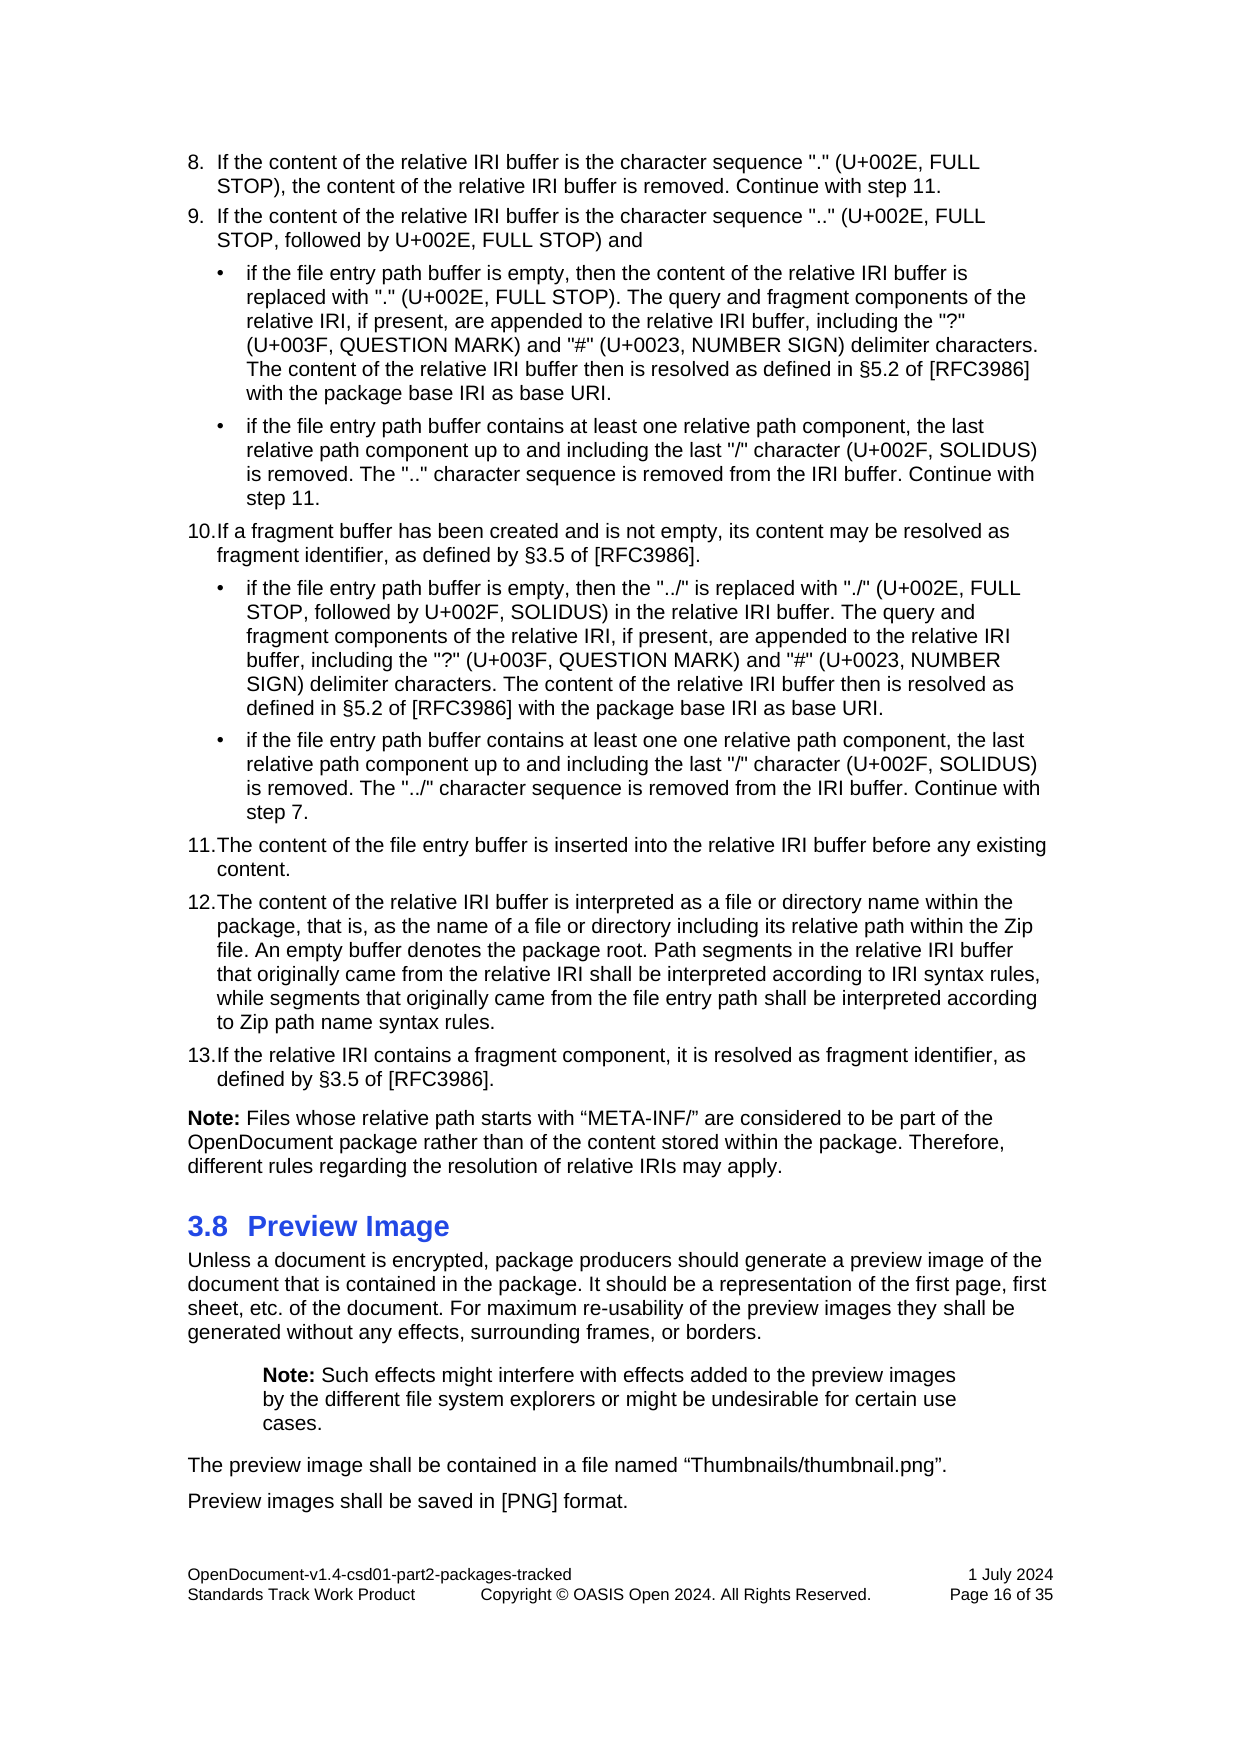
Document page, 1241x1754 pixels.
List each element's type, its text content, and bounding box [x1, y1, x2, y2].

list if the file entry path buffer is empty, then the "../" is replaced with "./" (U+002E, FULL STOP, followed by U+002F, SOLIDUS) in the relative IRI buffer. The query and fragment components of the relative IRI, if present, are appended to the relative IRI buffer, including the "?" (U+003F, QUESTION MARK) and "#" (U+0023, NUMBER SIGN) delimiter characters. The content of the relative IRI buffer then is resolved as defined in §5.2 of [RFC3986] with the package base IRI as base URI. [217, 575, 1053, 719]
text Note: Files whose relative path starts with “META-INF/” are considered to be part of the OpenDocument package rather than of the content stored within the package. Therefore, different rules regarding the resolution of relative IRIs may apply. [187, 1106, 1053, 1177]
text Preview images shall be saved in [PNG] format. [187, 1489, 1053, 1513]
list If the relative IRI contains a fragment component, it is resolved as fragment identifier, as defined by §3.5 of [RFC3986]. [187, 1043, 1053, 1091]
list The content of the relative IRI buffer is interpreted as a file or directory name within the package, that is, as the name of a file or directory including its relative path within the Zip file. An empty buffer denotes the package root. Path segments in the relative IRI buffer that originally came from the relative IRI shall be interpreted according to IRI syntax rules, while segments that originally came from the file entry path shall be interpreted according to Zip path name syntax rules. [187, 890, 1053, 1034]
text Note: Such effects might interfere with effects added to the preview images by the different file system explorers or might be undesirable for certain use cases. [262, 1362, 978, 1434]
subtitle Preview Image [187, 1208, 1053, 1242]
text The preview image shall be contained in a file named “Thumbnails/thumbnail.png”. [187, 1453, 1053, 1477]
list The content of the file entry buffer is inserted into the relative IRI buffer before any existing content. [187, 833, 1053, 881]
list if the file entry path buffer contains at least one relative path component, the last relative path component up to and including the last "/" character (U+002F, SOLIDUS) is removed. The ".." character sequence is removed from the IRI buffer. Continue with step 11. [217, 414, 1053, 509]
text Unless a document is encrypted, package producers should generate a preview image of the document that is contained in the package. It should be a representation of the first page, first sheet, etc. of the document. For maximum re-usability of the preview images they shall be generated without any effects, surrounding frames, or borders. [187, 1248, 1053, 1344]
list If a fragment buffer has been created and is not empty, its content may be resolved as fragment identifier, as defined by §3.5 of [RFC3986]. [187, 518, 1053, 566]
list if the file entry path buffer contains at least one one relative path component, the last relative path component up to and including the last "/" character (U+002F, SOLIDUS) is removed. The "../" character sequence is removed from the IRI buffer. Continue with step 7. [217, 728, 1053, 824]
list If the content of the relative IRI buffer is the character sequence "." (U+002E, FULL STOP), the content of the relative IRI buffer is removed. Continue with step 11. [187, 150, 1053, 198]
list If the content of the relative IRI buffer is the character sequence ".." (U+002E, FULL STOP, followed by U+002E, FULL STOP) and [187, 204, 1053, 252]
list if the file entry path buffer is empty, then the content of the relative IRI buffer is replaced with "." (U+002E, FULL STOP). The query and fragment components of the relative IRI, if present, are appended to the relative IRI buffer, including the "?" (U+003F, QUESTION MARK) and "#" (U+0023, NUMBER SIGN) delimiter characters. The content of the relative IRI buffer then is resolved as defined in §5.2 of [RFC3986] with the package base IRI as base URI. [217, 261, 1053, 405]
